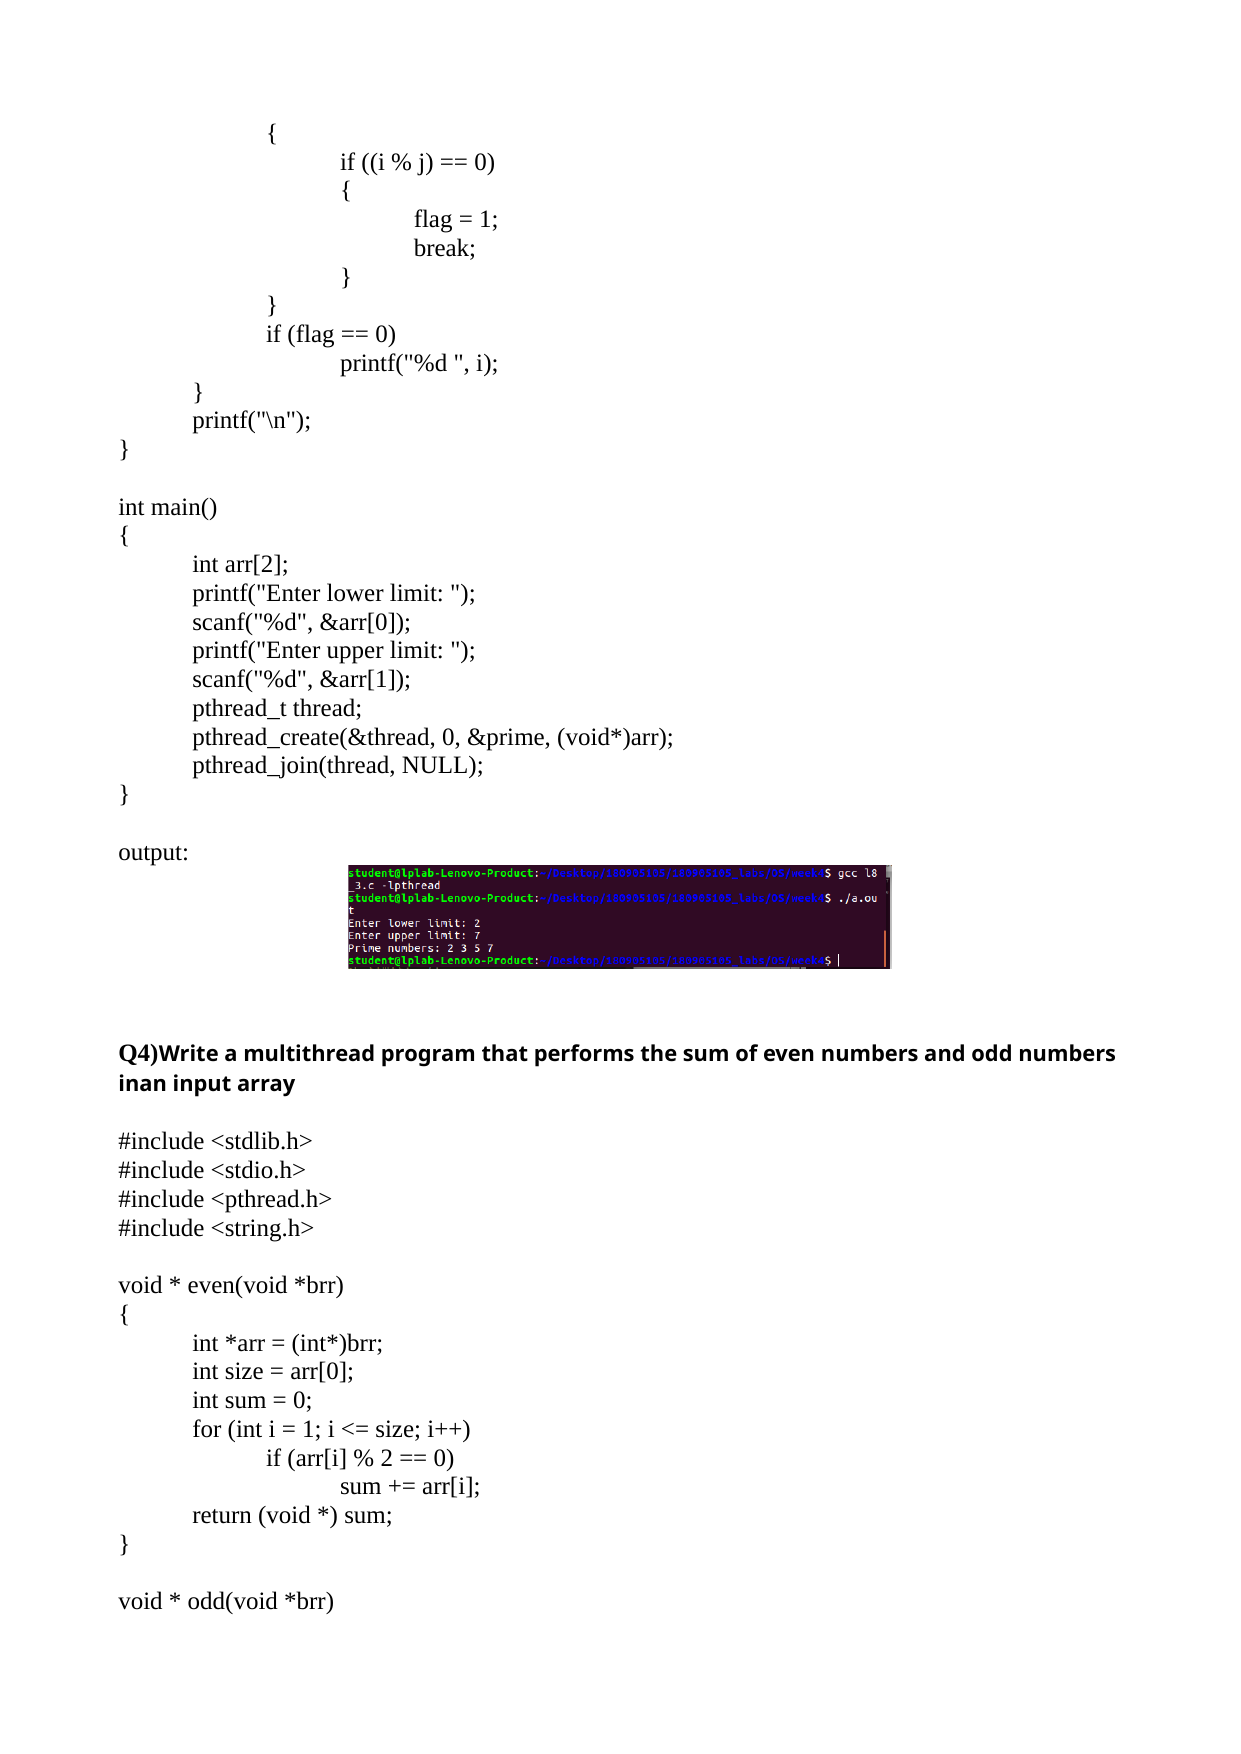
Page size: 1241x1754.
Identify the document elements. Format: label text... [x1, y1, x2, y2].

text } [118, 291, 1122, 319]
text if (flag == 0) [118, 319, 1122, 348]
text #include <string.h> [118, 1213, 1122, 1241]
text } [118, 377, 1122, 406]
text { [118, 521, 1122, 549]
text void * even(void *brr) [118, 1270, 1122, 1299]
text int size = arr[0]; [118, 1356, 1122, 1385]
text flag = 1; [118, 204, 1122, 233]
text #include <stdlib.h> [118, 1126, 1122, 1155]
text { [118, 176, 1122, 204]
text break; [118, 233, 1122, 262]
text printf("Enter lower limit: "); [118, 578, 1122, 607]
picture [348, 865, 892, 969]
text Q4)Write a multithread program that performs the sum of even numbers and odd numbers inan input array [118, 1038, 1122, 1098]
text #include <pthread.h> [118, 1184, 1122, 1213]
text int main() [118, 492, 1122, 521]
text { [118, 118, 1122, 147]
text } [118, 434, 1122, 463]
text int *arr = (int*)brr; [118, 1328, 1122, 1356]
text if (arr[i] % 2 == 0) [118, 1443, 1122, 1471]
text printf("%d ", i); [118, 348, 1122, 377]
text pthread_create(&thread, 0, &prime, (void*)arr); [118, 722, 1122, 751]
text pthread_t thread; [118, 693, 1122, 722]
text sum += arr[i]; [118, 1471, 1122, 1500]
text printf("\n"); [118, 406, 1122, 434]
text int sum = 0; [118, 1385, 1122, 1414]
text printf("Enter upper limit: "); [118, 636, 1122, 664]
text if ((i % j) == 0) [118, 147, 1122, 176]
text for (int i = 1; i <= size; i++) [118, 1414, 1122, 1443]
text } [118, 262, 1122, 291]
text output: [118, 837, 1122, 866]
text int arr[2]; [118, 549, 1122, 578]
text pthread_join(thread, NULL); [118, 751, 1122, 779]
text scanf("%d", &arr[0]); [118, 607, 1122, 636]
text return (void *) sum; [118, 1500, 1122, 1529]
text } [118, 779, 1122, 808]
text scanf("%d", &arr[1]); [118, 664, 1122, 693]
text void * odd(void *brr) [118, 1586, 1122, 1615]
text { [118, 1299, 1122, 1328]
text } [118, 1529, 1122, 1558]
text #include <stdio.h> [118, 1155, 1122, 1184]
